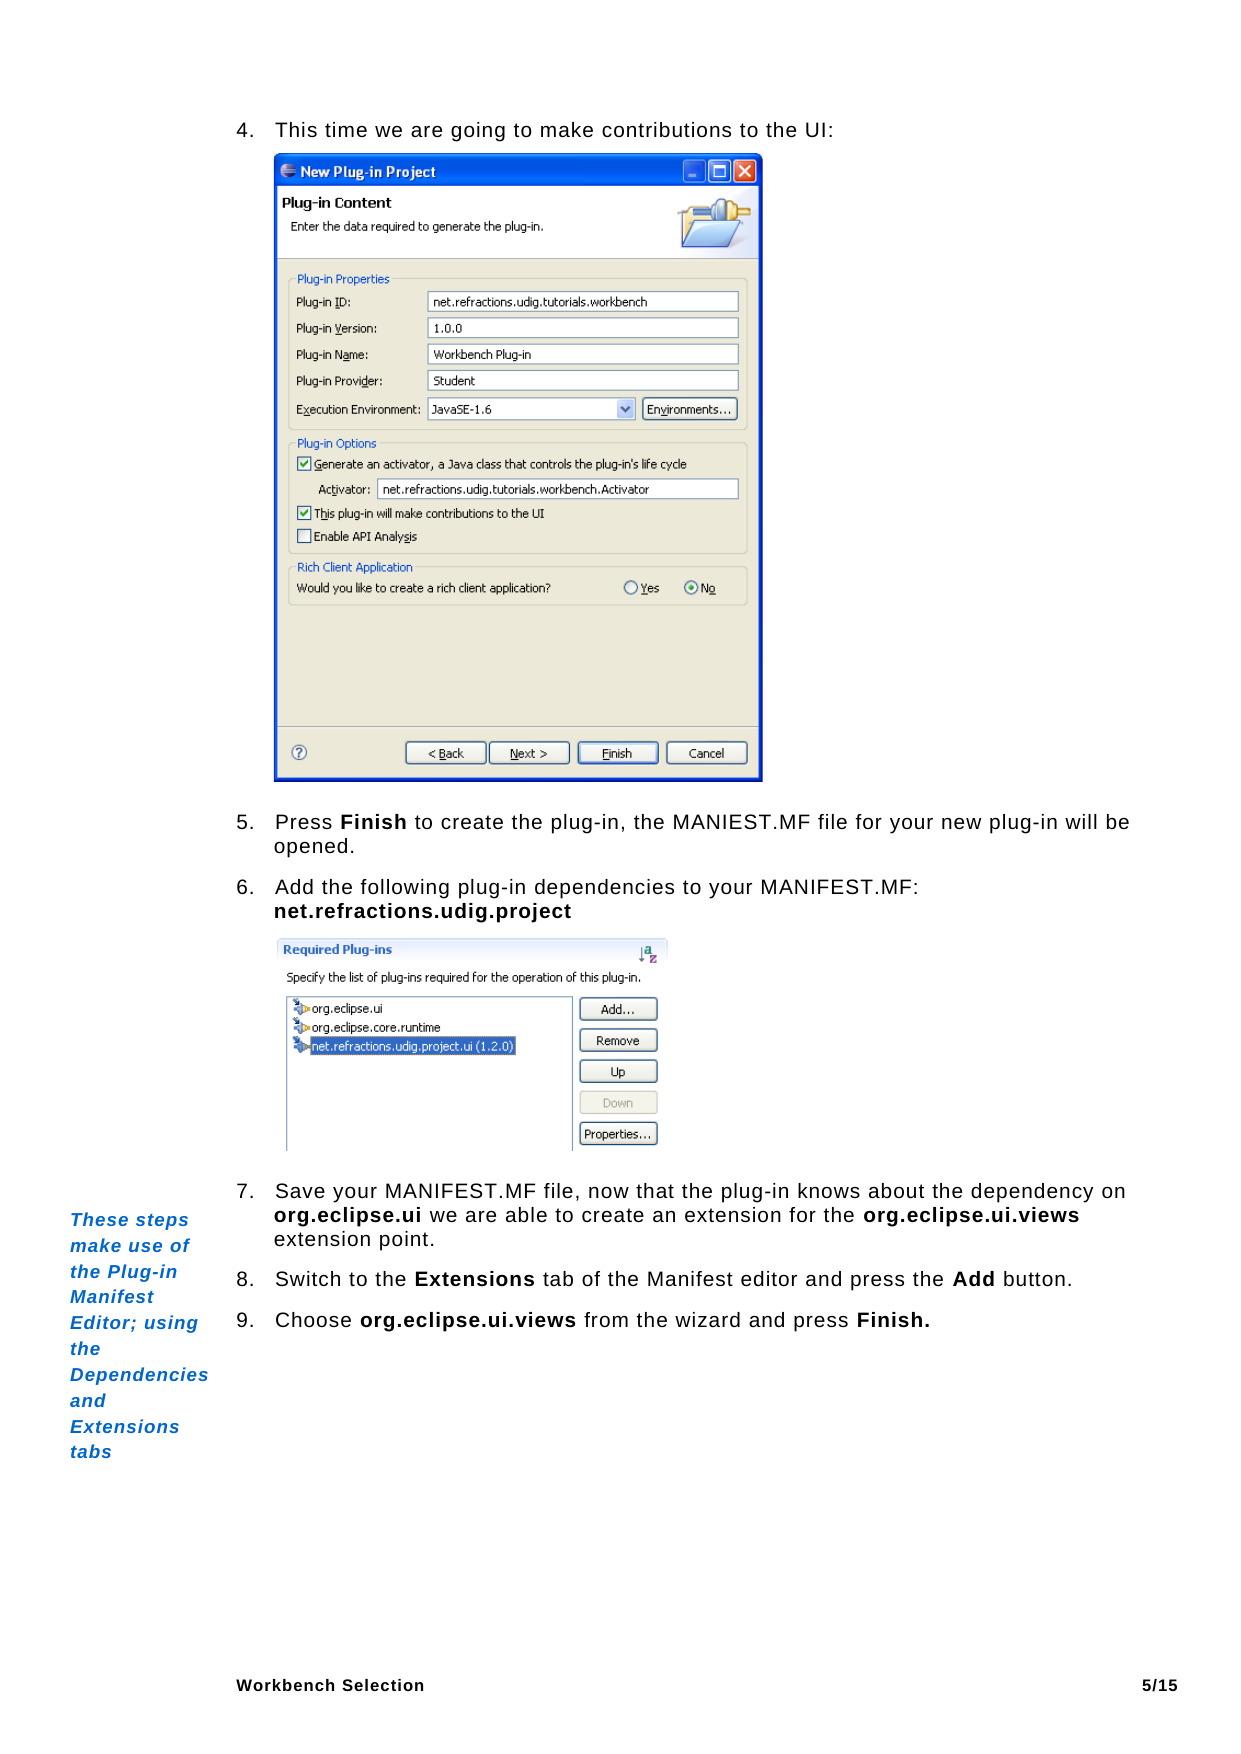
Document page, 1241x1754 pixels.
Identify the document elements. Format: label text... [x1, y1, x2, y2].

list Choose org.eclipse.ui.views from the wizard and press Finish. [236, 1308, 1181, 1332]
list Save your MANIFEST.MF file, now that the plug-in knows about the dependency on org.eclipse.ui we are able to create an extension for the org.eclipse.ui.views extension point. [236, 1179, 1181, 1251]
list Press Finish to create the plug-in, the MANIEST.MF file for your new plug-in will be opened. [236, 810, 1181, 858]
list These steps make use of the Plug-in Manifest Editor; using the Dependencies and Extensions tabs [70, 1209, 220, 1463]
picture [273, 153, 763, 782]
list This time we are going to make contributions to the UI: [236, 118, 1181, 793]
list Switch to the Extensions tab of the Manifest editor and press the Add button. [236, 1267, 1181, 1291]
list Add the following plug-in dependencies to your MANIFEST.MF: net.refractions.udig.project [236, 874, 1181, 1162]
